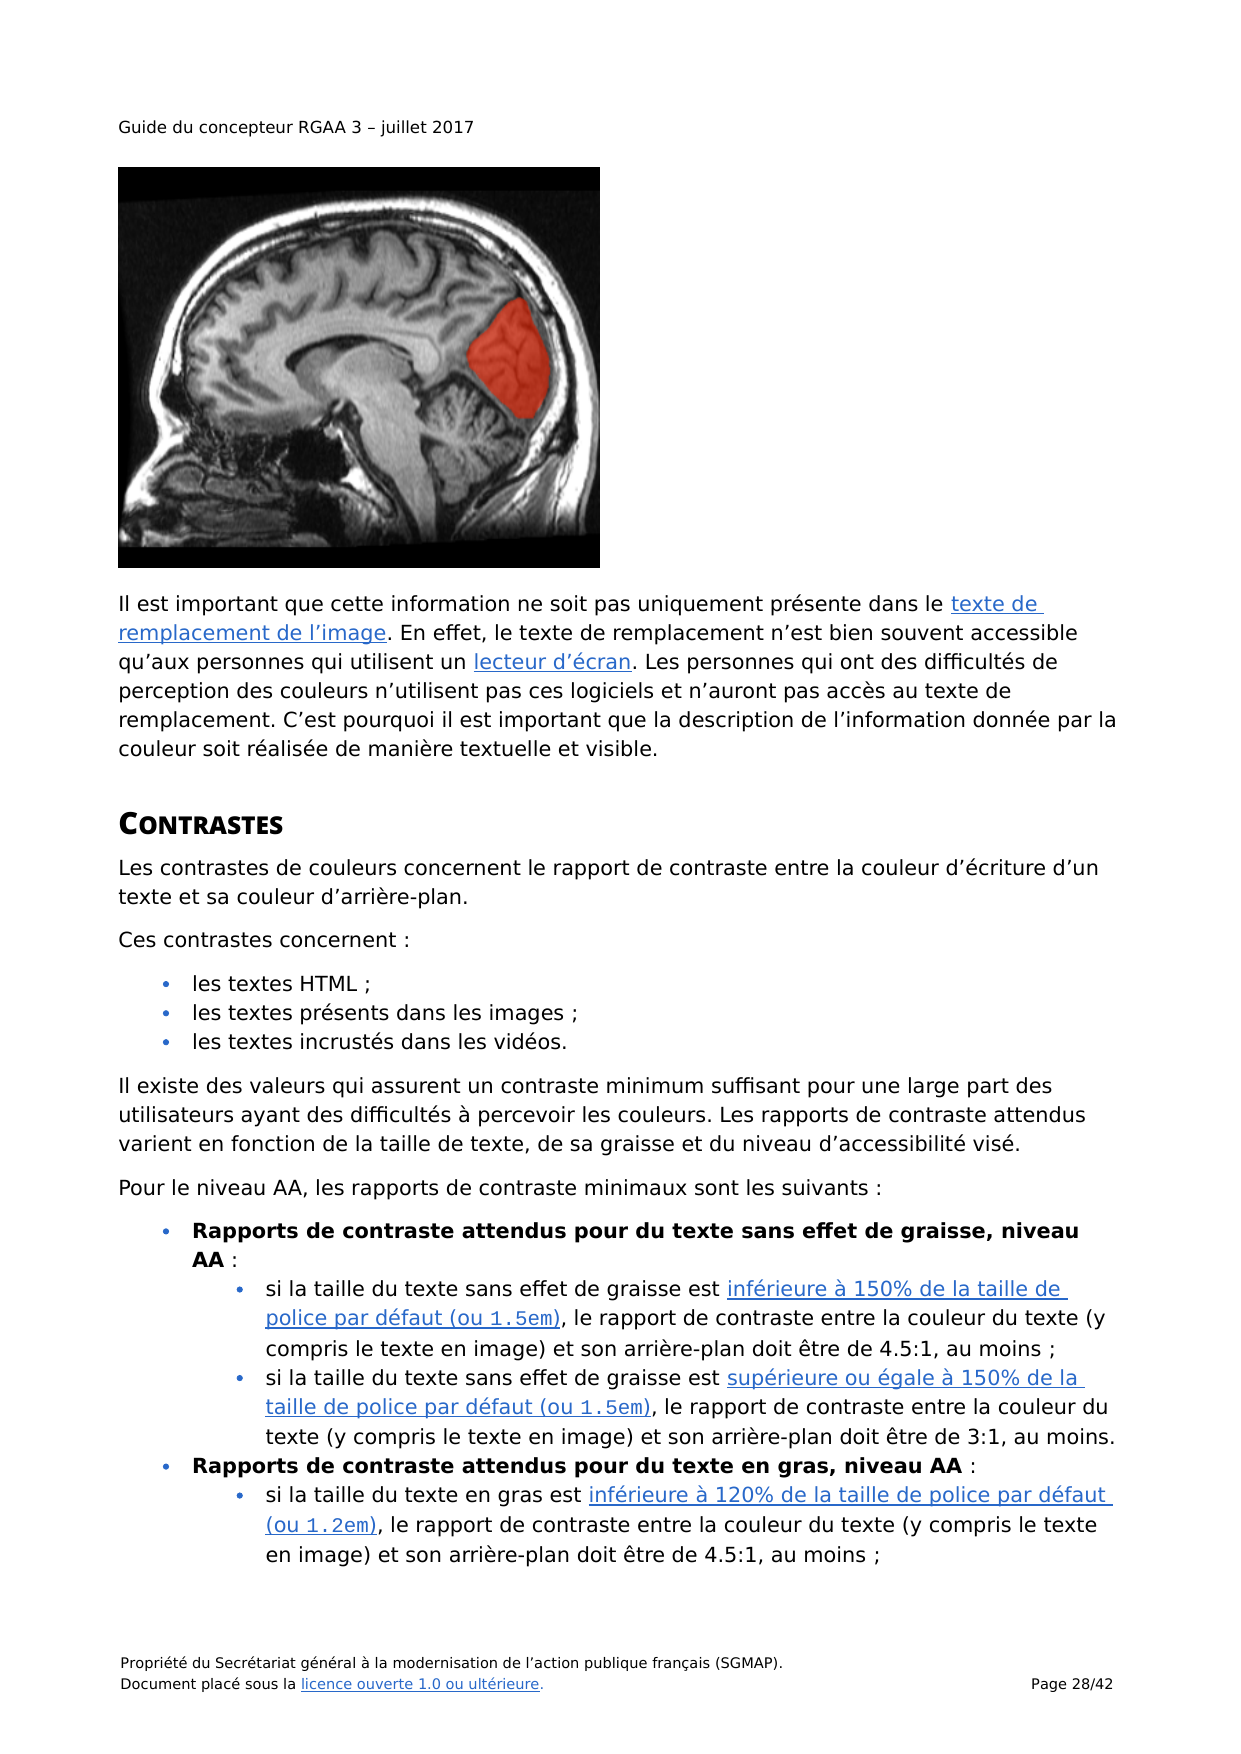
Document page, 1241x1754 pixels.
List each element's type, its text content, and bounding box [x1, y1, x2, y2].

list si la taille du texte sans effet de graisse est inférieure à 150% de la taille de police par défaut (ou 1.5em), le rapport de contraste entre la couleur du texte (y compris le texte en image) et son arrière-plan doit être de 4.5:1, au moins ; [236, 1277, 1122, 1361]
text Il existe des valeurs qui assurent un contraste minimum suffisant pour une large part des utilisateurs ayant des difficultés à percevoir les couleurs. Les rapports de contraste attendus varient en fonction de la taille de texte, de sa graisse et du niveau d’accessibilité visé. [118, 1074, 1122, 1156]
list les textes HTML ; [162, 972, 1122, 996]
text Les contrastes de couleurs concernent le rapport de contraste entre la couleur d’écriture d’un texte et sa couleur d’arrière-plan. [118, 856, 1122, 909]
list si la taille du texte sans effet de graisse est supérieure ou égale à 150% de la taille de police par défaut (ou 1.5em), le rapport de contraste entre la couleur du texte (y compris le texte en image) et son arrière-plan doit être de 3:1, au moins. [236, 1366, 1122, 1450]
picture [118, 167, 600, 568]
list les textes incrustés dans les vidéos. [162, 1030, 1122, 1054]
list Rapports de contraste attendus pour du texte sans effet de graisse, niveau AA : [162, 1219, 1122, 1273]
text Pour le niveau AA, les rapports de contraste minimaux sont les suivants : [118, 1176, 1122, 1200]
list Rapports de contraste attendus pour du texte en gras, niveau AA : [162, 1454, 1122, 1479]
text Ces contrastes concernent : [118, 928, 1122, 953]
list si la taille du texte en gras est inférieure à 120% de la taille de police par défaut (ou 1.2em), le rapport de contraste entre la couleur du texte (y compris le texte en image) et son arrière-plan doit être de 4.5:1, au moins ; [236, 1483, 1122, 1567]
text Il est important que cette information ne soit pas uniquement présente dans le texte de remplacement de l’image. En effet, le texte de remplacement n’est bien souvent accessible qu’aux personnes qui utilisent un lecteur d’écran. Les personnes qui ont des difficultés de perception des couleurs n’utilisent pas ces logiciels et n’auront pas accès au texte de remplacement. C’est pourquoi il est important que la description de l’information donnée par la couleur soit réalisée de manière textuelle et visible. [118, 592, 1122, 761]
list les textes présents dans les images ; [162, 1001, 1122, 1025]
subtitle Contrastes [118, 801, 1122, 843]
